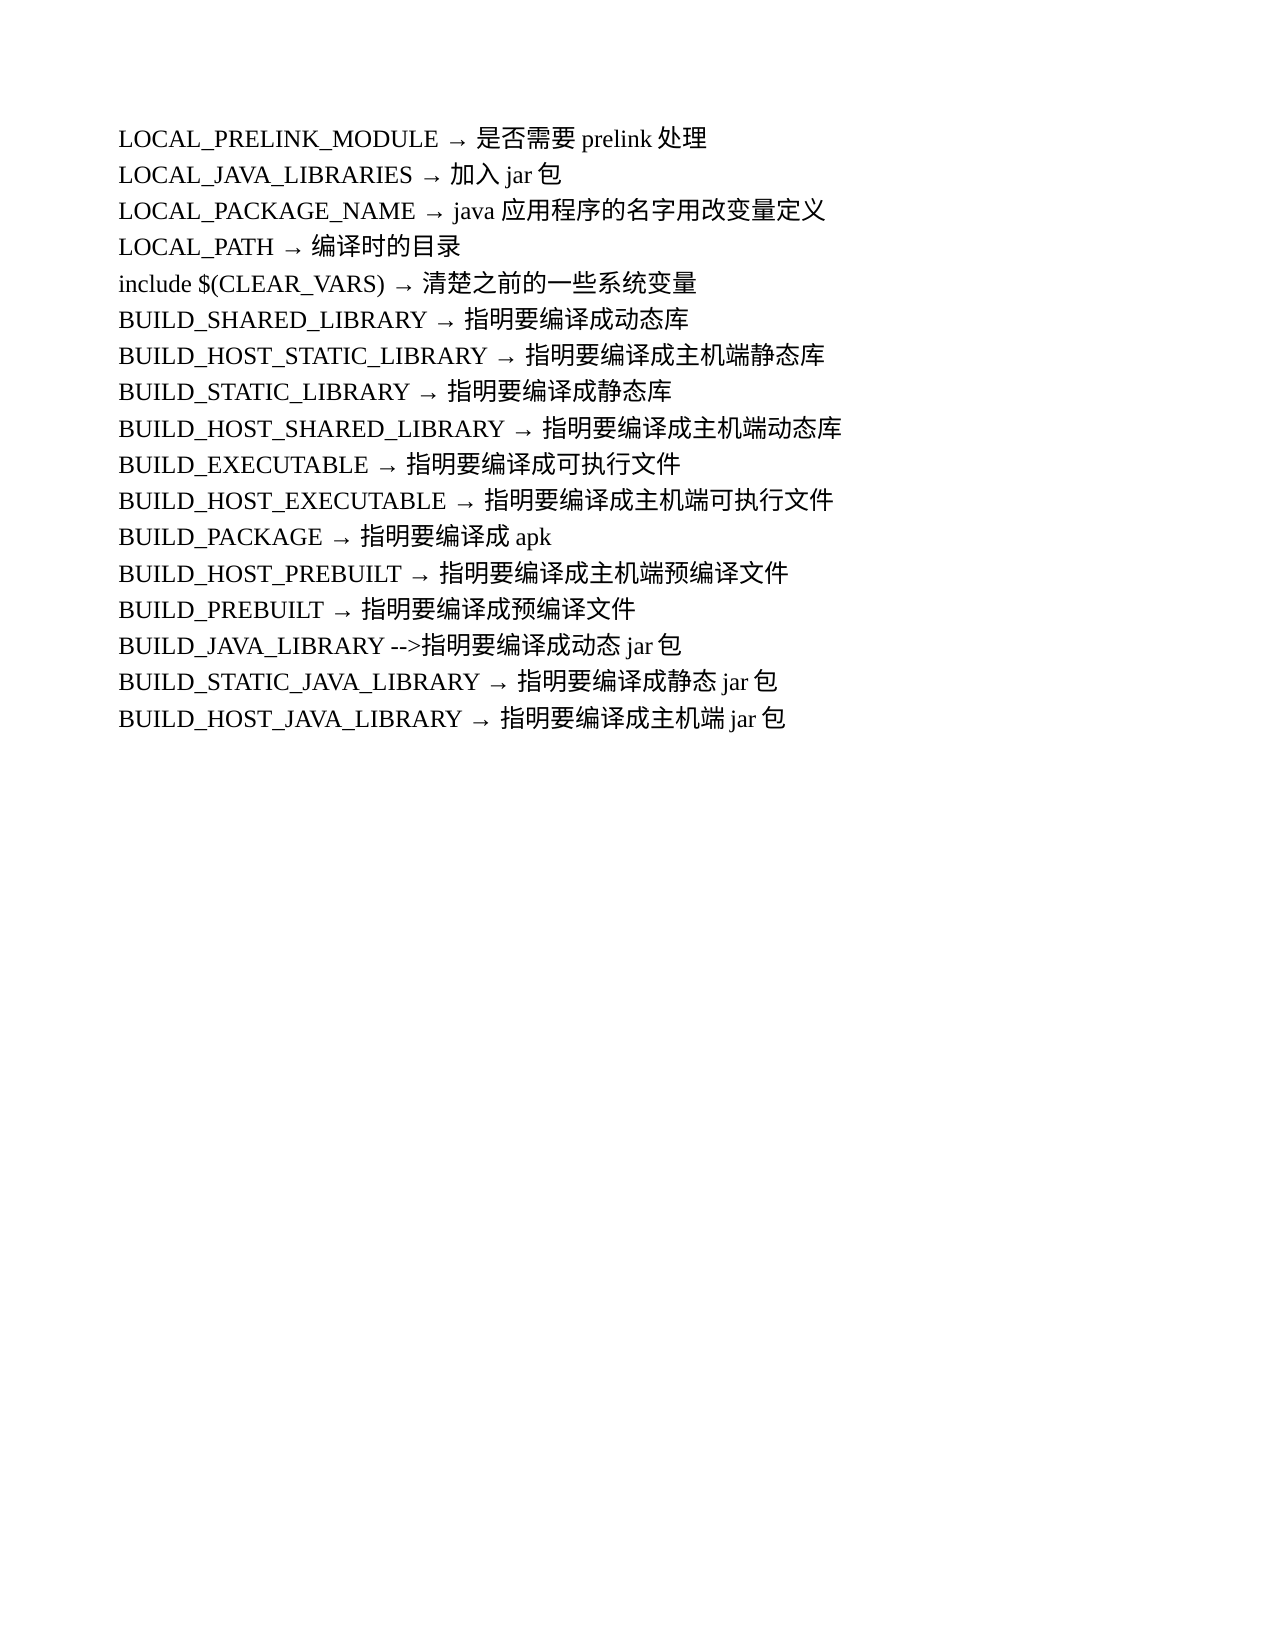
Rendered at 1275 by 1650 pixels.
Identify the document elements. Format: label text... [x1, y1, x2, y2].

text LOCAL_JAVA_LIBRARIES → 加入jar包 [118, 154, 1157, 191]
text BUILD_HOST_PREBUILT → 指明要编译成主机端预编译文件 [118, 553, 1157, 589]
text BUILD_STATIC_LIBRARY → 指明要编译成静态库 [118, 372, 1157, 408]
text include $(CLEAR_VARS) → 清楚之前的一些系统变量 [118, 263, 1157, 299]
text BUILD_HOST_JAVA_LIBRARY → 指明要编译成主机端jar包 [118, 698, 1157, 734]
text BUILD_STATIC_JAVA_LIBRARY → 指明要编译成静态jar包 [118, 662, 1157, 698]
text BUILD_SHARED_LIBRARY → 指明要编译成动态库 [118, 299, 1157, 336]
text BUILD_HOST_SHARED_LIBRARY → 指明要编译成主机端动态库 [118, 408, 1157, 444]
text BUILD_HOST_EXECUTABLE → 指明要编译成主机端可执行文件 [118, 481, 1157, 517]
text BUILD_HOST_STATIC_LIBRARY → 指明要编译成主机端静态库 [118, 336, 1157, 372]
text LOCAL_PACKAGE_NAME → java 应用程序的名字用改变量定义 [118, 191, 1157, 227]
text BUILD_EXECUTABLE → 指明要编译成可执行文件 [118, 444, 1157, 481]
text BUILD_JAVA_LIBRARY -->指明要编译成动态jar包 [118, 626, 1157, 662]
text LOCAL_PRELINK_MODULE → 是否需要prelink处理 [118, 118, 1157, 154]
text LOCAL_PATH → 编译时的目录 [118, 227, 1157, 263]
text BUILD_PREBUILT → 指明要编译成预编译文件 [118, 589, 1157, 626]
text BUILD_PACKAGE → 指明要编译成apk [118, 517, 1157, 553]
